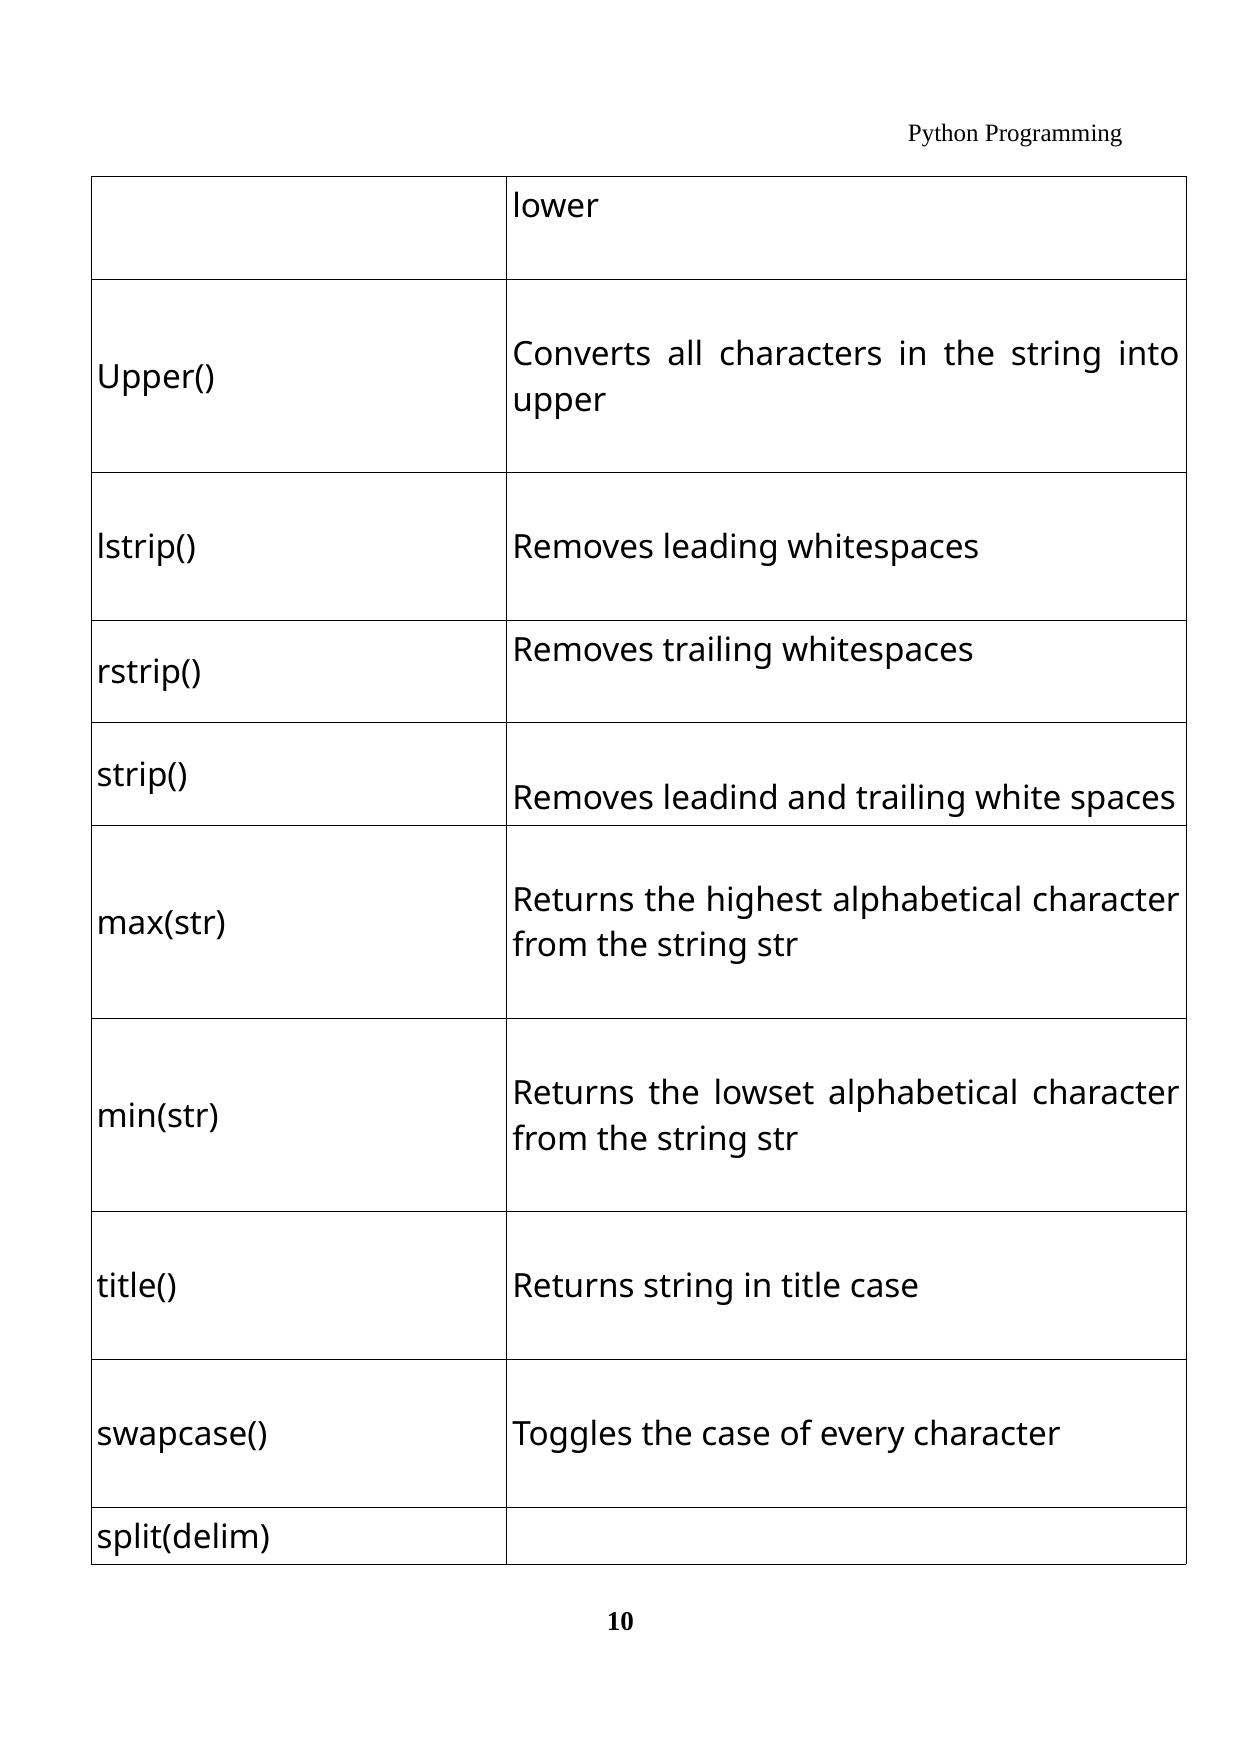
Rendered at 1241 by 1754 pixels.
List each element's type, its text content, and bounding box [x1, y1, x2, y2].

table_cell Returns string in title case [507, 1212, 1186, 1359]
table_cell strip() [92, 723, 506, 824]
table_cell lower [507, 177, 1186, 279]
table_cell [92, 177, 506, 279]
table_cell lstrip() [92, 473, 506, 620]
table_cell Removes leading whitespaces [507, 473, 1186, 620]
table_cell min(str) [92, 1019, 506, 1211]
table_cell [507, 1508, 1186, 1564]
table_cell max(str) [92, 826, 506, 1018]
table_cell Toggles the case of every character [507, 1360, 1186, 1507]
table_cell split(delim) [92, 1508, 506, 1564]
table_cell Converts all characters in the string into upper [507, 280, 1186, 472]
table_cell title() [92, 1212, 506, 1359]
table_cell Upper() [92, 280, 506, 472]
table_cell Removes leadind and trailing white spaces [507, 723, 1186, 824]
table_cell Returns the highest alphabetical character from the string str [507, 826, 1186, 1018]
table_cell Removes trailing whitespaces [507, 621, 1186, 722]
table_cell rstrip() [92, 621, 506, 722]
table_cell swapcase() [92, 1360, 506, 1507]
table_cell Returns the lowset alphabetical character from the string str [507, 1019, 1186, 1211]
